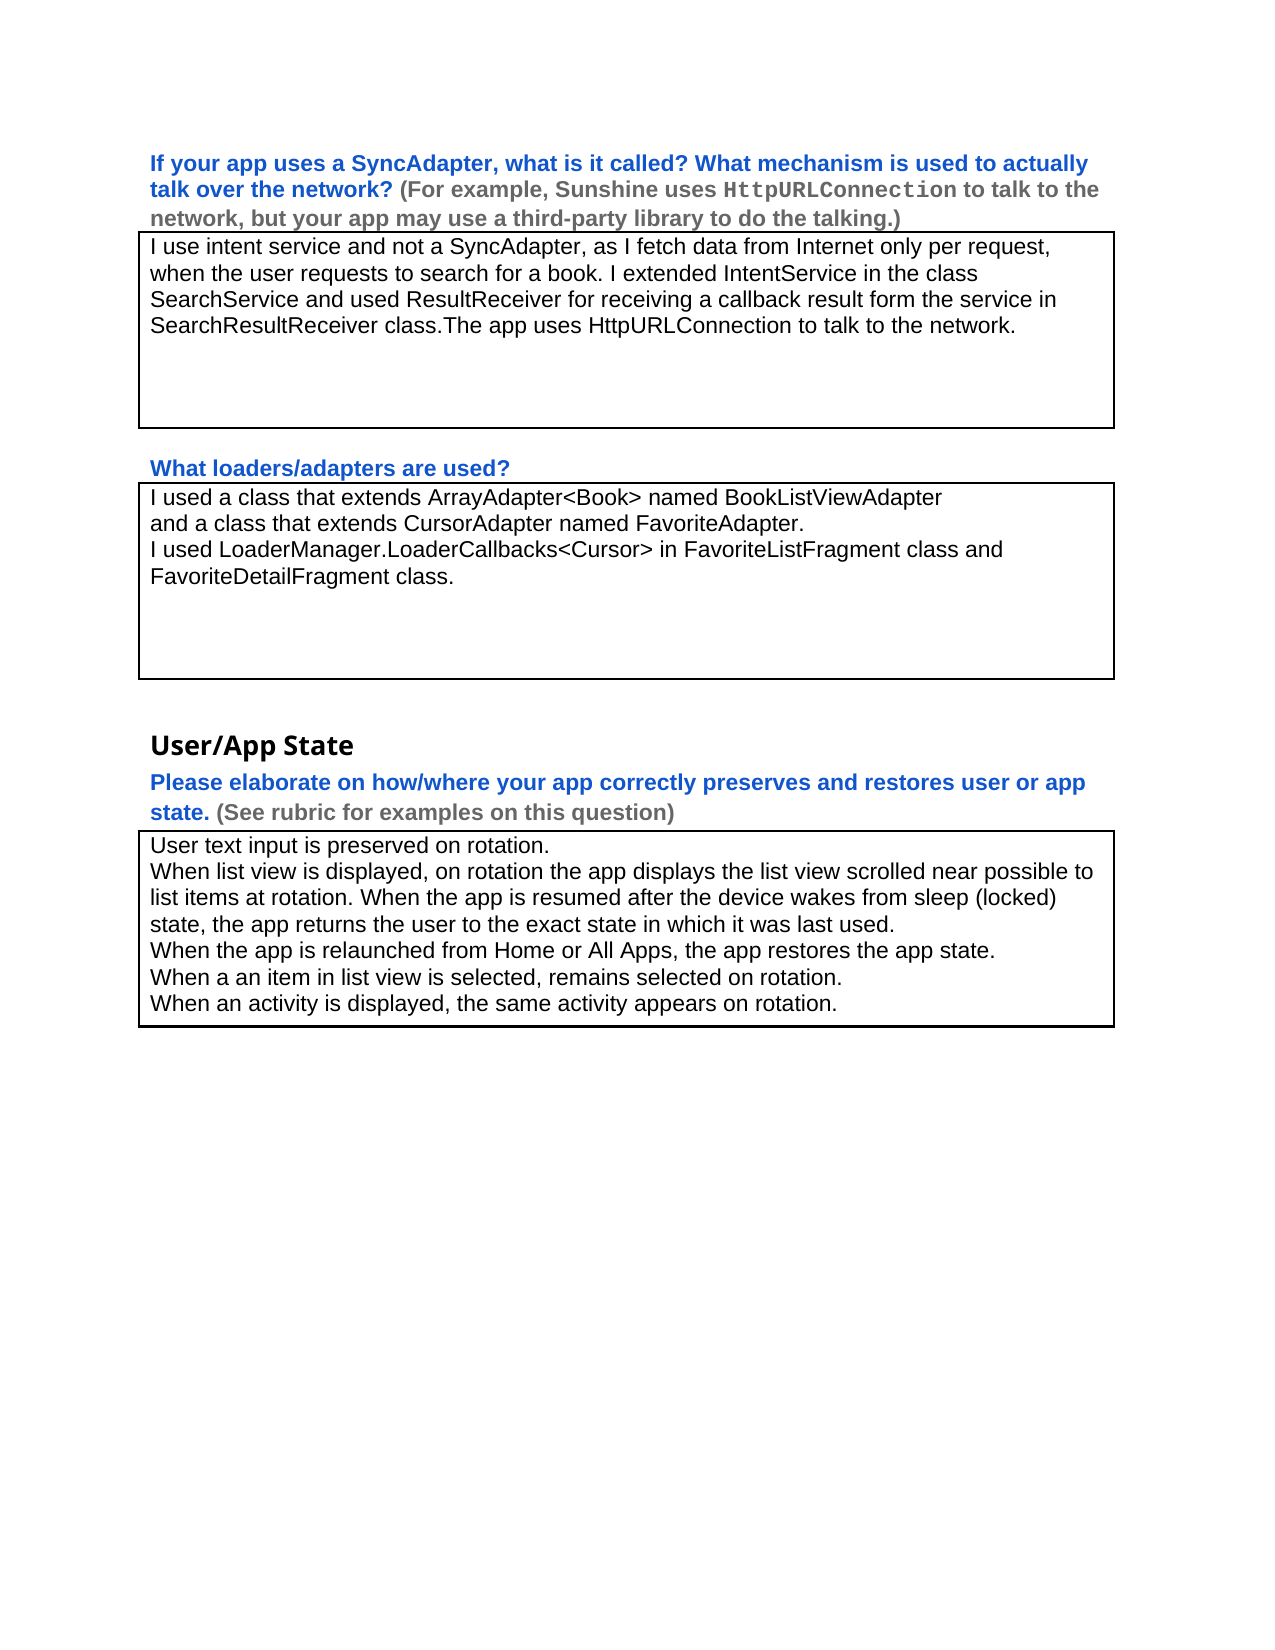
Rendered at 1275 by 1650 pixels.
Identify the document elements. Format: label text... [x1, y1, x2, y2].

text Please elaborate on how/where your app correctly preserves and restores user or app state. (See rubric for examples on this question) [150, 769, 1125, 826]
table_header User text input is preserved on rotation. When list view is displayed, on rotation the app displays the list view scrolled near possible to list items at rotation. When the app is resumed after the device wakes from sleep (locked) state, the app returns the user to the exact state in which it was last used. When the app is relaunched from Home or All Apps, the app restores the app state. When a an item in list view is selected, remains selected on rotation. When an activity is displayed, the same activity appears on rotation. [140, 832, 1113, 1025]
table_header I used a class that extends ArrayAdapter<Book> named BookListViewAdapter and a class that extends CursorAdapter named FavoriteAdapter. I used LoaderManager.LoaderCallbacks<Cursor> in FavoriteListFragment class and FavoriteDetailFragment class. [140, 484, 1113, 677]
subtitle User/App State [150, 727, 1125, 764]
text If your app uses a SyncAdapter, what is it called? What mechanism is used to actually talk over the network? (For example, Sunshine uses HttpURLConnection to talk to the network, but your app may use a third-party library to do the talking.) [150, 150, 1125, 231]
table_header I use intent service and not a SyncAdapter, as I fetch data from Internet only per request, when the user requests to search for a book. I extended IntentService in the class SearchService and used ResultReceiver for receiving a callback result form the service in SearchResultReceiver class.The app uses HttpURLConnection to talk to the network. [140, 233, 1113, 427]
text What loaders/adapters are used? [150, 455, 1125, 482]
